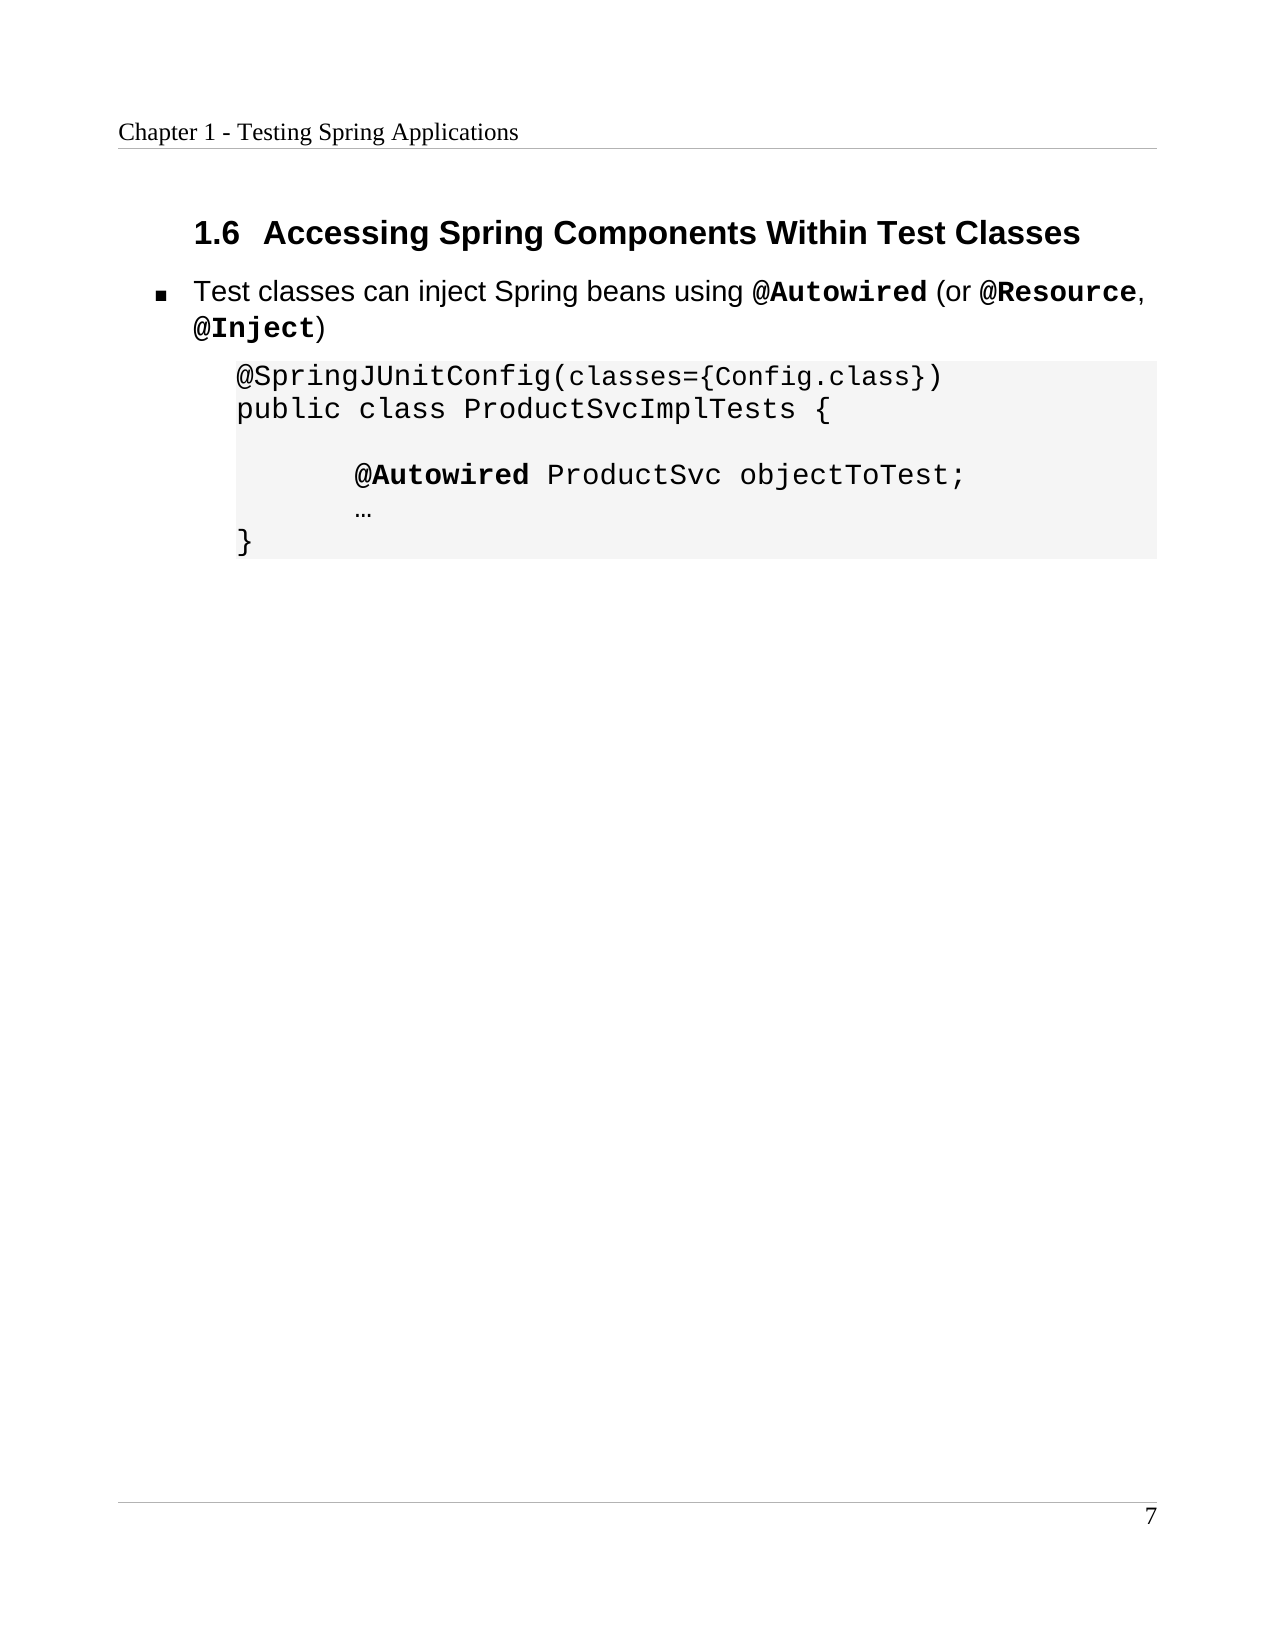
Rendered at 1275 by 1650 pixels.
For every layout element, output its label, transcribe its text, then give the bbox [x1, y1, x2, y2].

text … [236, 493, 1157, 526]
list Test classes can inject Spring beans using @Autowired (or @Resource, @Inject) [156, 275, 1157, 346]
subtitle Accessing Spring Components Within Test Classes [118, 214, 1157, 251]
text @SpringJUnitConfig(classes={Config.class}) [236, 361, 1157, 394]
text @Autowired ProductSvc objectToTest; [236, 460, 1157, 493]
text public class ProductSvcImplTests { [236, 394, 1157, 427]
text } [236, 526, 1157, 559]
